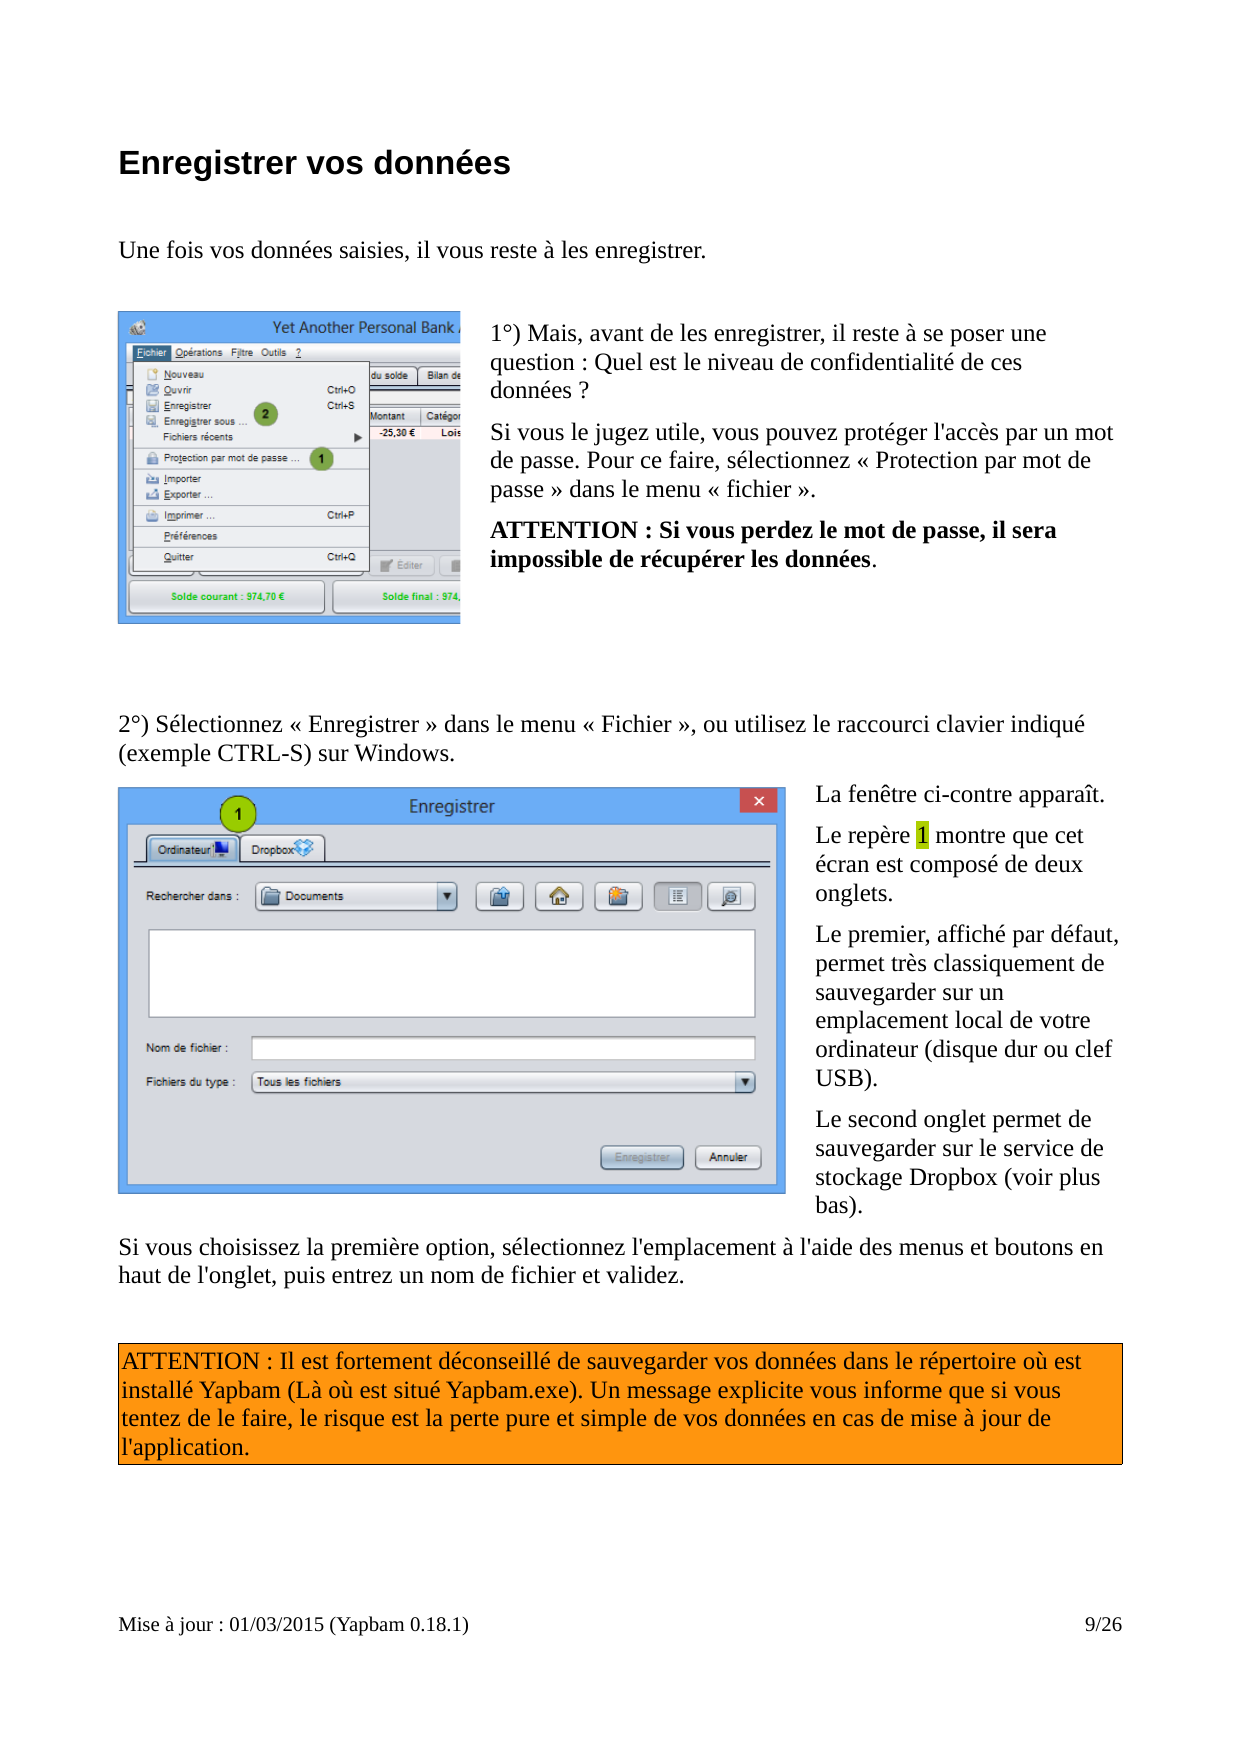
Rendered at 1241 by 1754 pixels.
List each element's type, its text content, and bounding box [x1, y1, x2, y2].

picture [116, 311, 461, 624]
text Le premier, affiché par défaut, permet très classiquement de sauvegarder sur un emplacement local de votre ordinateur (disque dur ou clef USB). [786, 919, 1122, 1092]
text Si vous choisissez la première option, sélectionnez l'emplacement à l'aide des menus et boutons en haut de l'onglet, puis entrez un nom de fichier et validez. [118, 1232, 1122, 1289]
text ATTENTION : Il est fortement déconseillé de sauvegarder vos données dans le répertoire où est installé Yapbam (Là où est situé Yapbam.exe). Un message explicite vous informe que si vous tentez de le faire, le risque est la perte pure et simple de vos données en cas de mise à jour de l'application. [119, 1344, 1122, 1464]
picture [117, 787, 786, 1194]
text Le repère 1 montre que cet écran est composé de deux onglets. [786, 821, 1122, 907]
text Si vous le jugez utile, vous pouvez protéger l'accès par un mot de passe. Pour ce faire, sélectionnez « Protection par mot de passe » dans le menu « fichier ». [461, 417, 1122, 503]
text ATTENTION : Si vous perdez le mot de passe, il sera impossible de récupérer les données. [461, 516, 1122, 573]
text 1°) Mais, avant de les enregistrer, il reste à se poser une question : Quel est le niveau de confidentialité de ces données ? [461, 318, 1122, 404]
text Une fois vos données saisies, il vous reste à les enregistrer. [118, 236, 1122, 264]
text 2°) Sélectionnez « Enregistrer » dans le menu « Fichier », ou utilisez le raccourci clavier indiqué (exemple CTRL-S) sur Windows. [118, 709, 1122, 767]
text La fenêtre ci-contre apparaît. [118, 779, 1122, 808]
text Le second onglet permet de sauvegarder sur le service de stockage Dropbox (voir plus bas). [118, 1104, 1122, 1219]
subtitle Enregistrer vos données [118, 143, 1122, 182]
